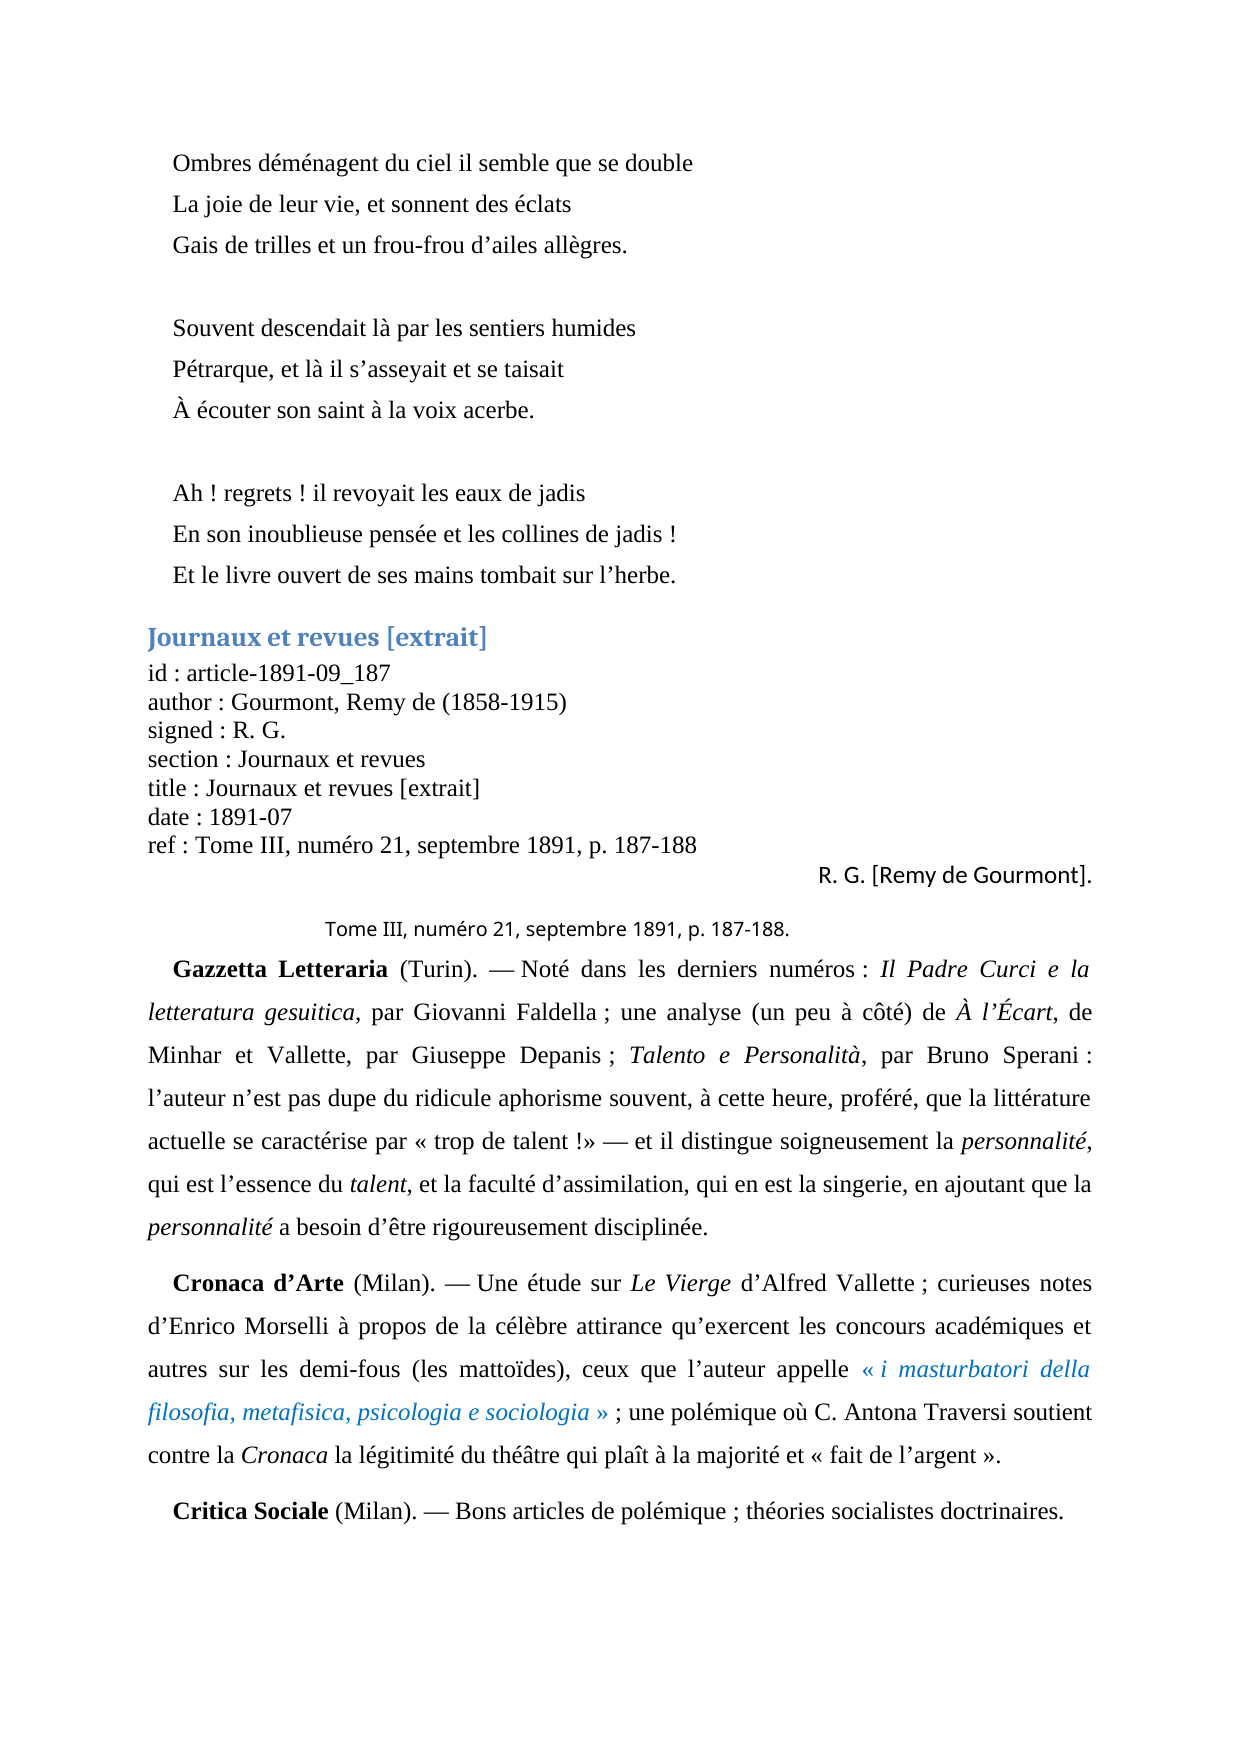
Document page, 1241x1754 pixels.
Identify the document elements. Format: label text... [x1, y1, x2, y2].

text section : Journaux et revues [148, 744, 1093, 773]
text Et le livre ouvert de ses mains tombait sur l’herbe. [172, 560, 1093, 589]
text date : 1891-07 [148, 802, 1093, 830]
text ref : Tome III, numéro 21, septembre 1891, p. 187-188 [148, 830, 1093, 859]
text author : Gourmont, Remy de (1858-1915) [148, 687, 1093, 715]
text Cronaca d’Arte (Milan). — Une étude sur Le Vierge d’Alfred Vallette ; curieuses notes d’Enrico Morselli à propos de la célèbre attirance qu’exercent les concours académiques et autres sur les demi-fous (les mattoïdes), ceux que l’auteur appelle « i masturbatori della filosofia, metafisica, psicologia e sociologia » ; une polémique où C. Antona Traversi soutient contre la Cronaca la légitimité du théâtre qui plaît à la majorité et « fait de l’argent ». [148, 1268, 1093, 1469]
text Gazzetta Letteraria (Turin). — Noté dans les derniers numéros : Il Padre Curci e la letteratura gesuitica, par Giovanni Faldella ; une analyse (un peu à côté) de À l’Écart, de Minhar et Vallette, par Giuseppe Depanis ; Talento e Personalità, par Bruno Sperani : l’auteur n’est pas dupe du ridicule aphorisme souvent, à cette heure, proféré, que la littérature actuelle se caractérise par « trop de talent !» — et il distingue soigneusement la personnalité, qui est l’essence du talent, et la faculté d’assimilation, qui en est la singerie, en ajoutant que la personnalité a besoin d’être rigoureusement disciplinée. [148, 954, 1093, 1241]
text Critica Sociale (Milan). — Bons articles de polémique ; théories socialistes doctrinaires. [148, 1496, 1093, 1525]
text Pétrarque, et là il s’asseyait et se taisait [172, 354, 1093, 383]
text Tome III, numéro 21, septembre 1891, p. 187-188. [325, 915, 1093, 942]
text En son inoublieuse pensée et les collines de jadis ! [172, 519, 1093, 548]
text id : article-1891-09_187 [148, 658, 1093, 687]
text Souvent descendait là par les sentiers humides [172, 313, 1093, 341]
text La joie de leur vie, et sonnent des éclats [172, 189, 1093, 218]
text Ah ! regrets ! il revoyait les eaux de jadis [172, 478, 1093, 506]
subtitle Journaux et revues [extrait] [148, 622, 1093, 653]
text R. G. [Remy de Gourmont]. [148, 859, 1093, 890]
text title : Journaux et revues [extrait] [148, 773, 1093, 802]
text Ombres déménagent du ciel il semble que se double [172, 148, 1093, 176]
text signed : R. G. [148, 715, 1093, 744]
text À écouter son saint à la voix acerbe. [172, 395, 1093, 424]
text Gais de trilles et un frou-frou d’ailes allègres. [172, 230, 1093, 259]
